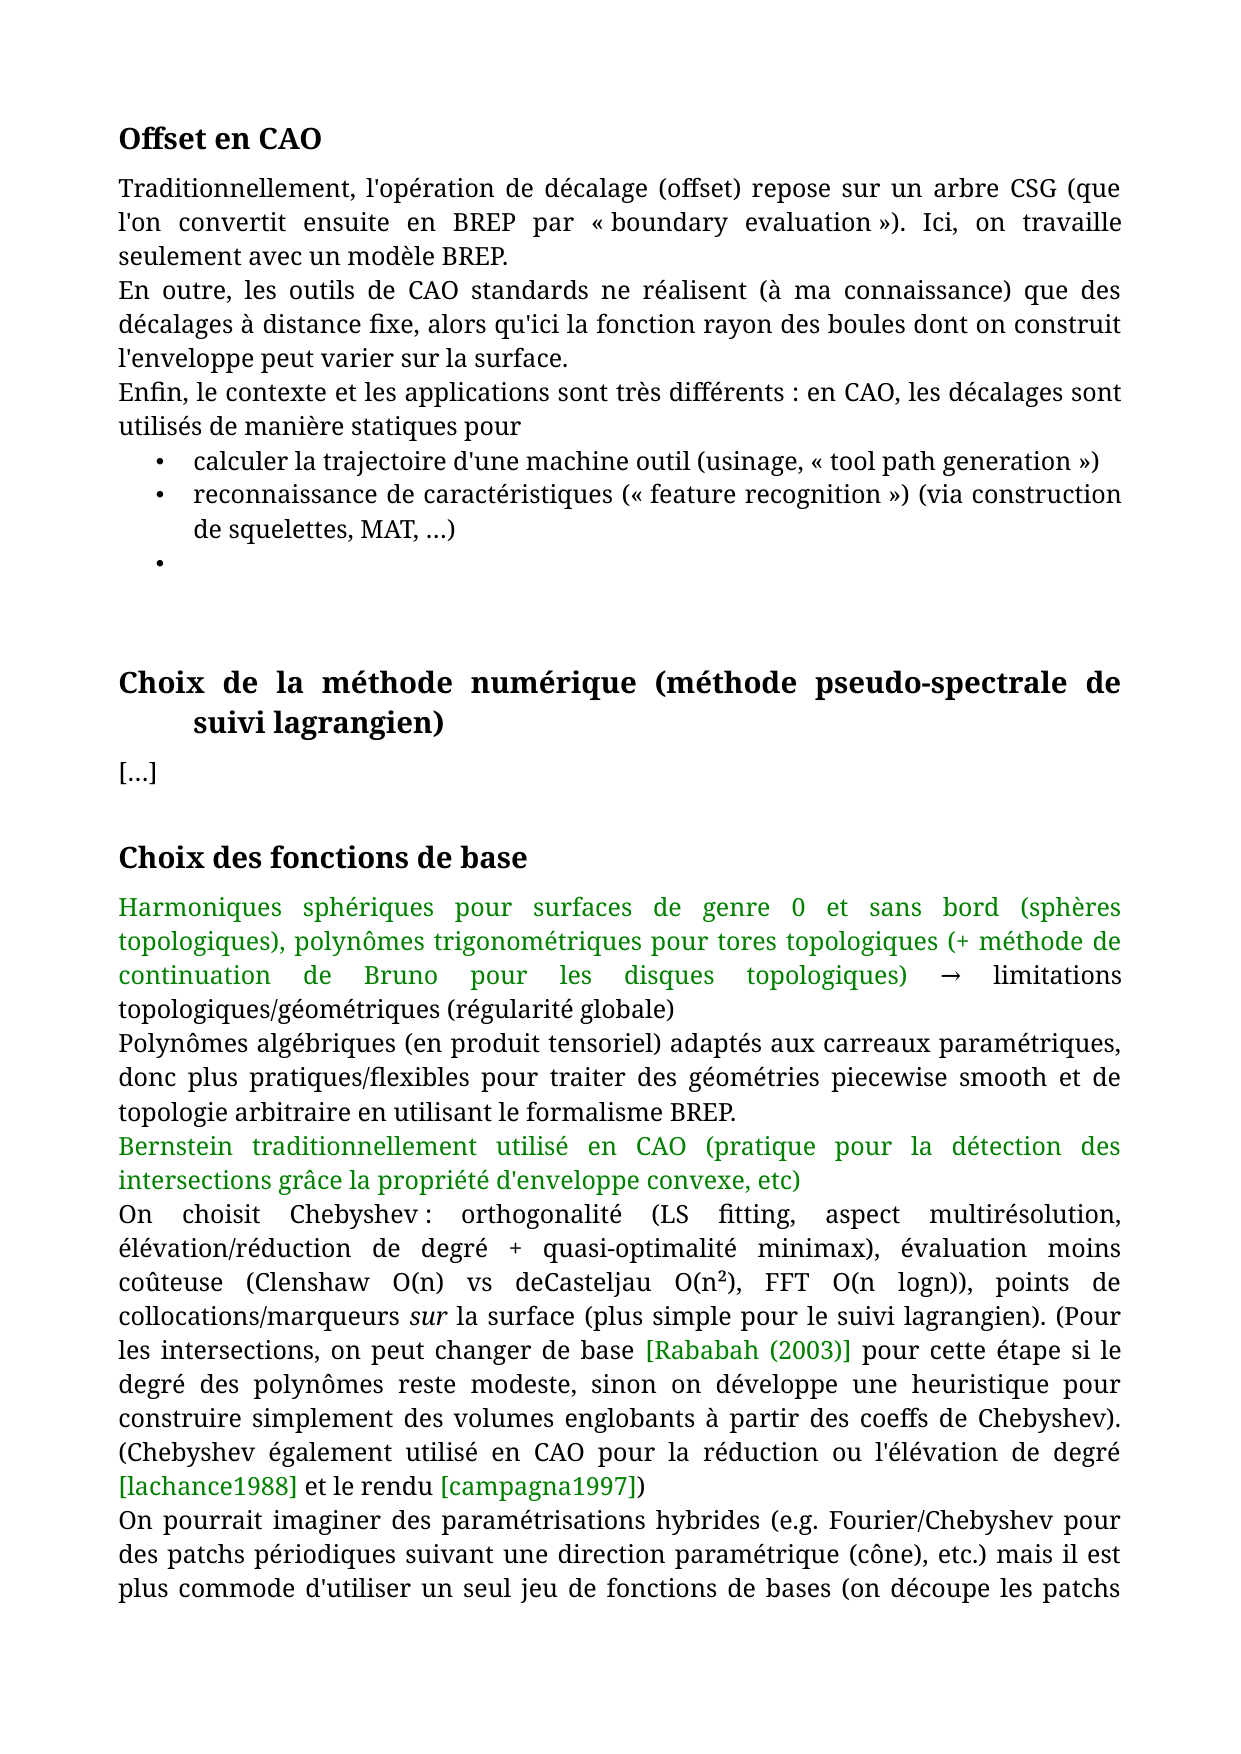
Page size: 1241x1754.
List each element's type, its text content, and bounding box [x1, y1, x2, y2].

text On pourrait imaginer des paramétrisations hybrides (e.g. Fourier/Chebyshev pour des patchs périodiques suivant une direction paramétrique (cône), etc.) mais il est plus commode d'utiliser un seul jeu de fonctions de bases (on découpe les patchs [118, 1503, 1122, 1605]
list reconnaissance de caractéristiques (« feature recognition ») (via construction de squelettes, MAT, …) [156, 477, 1122, 545]
text On choisit Chebyshev : orthogonalité (LS fitting, aspect multirésolution, élévation/réduction de degré + quasi-optimalité minimax), évaluation moins coûteuse (Clenshaw O(n) vs deCasteljau O(n²), FFT O(n logn)), points de collocations/marqueurs sur la surface (plus simple pour le suivi lagrangien). (Pour les intersections, on peut changer de base [Rababah (2003)] pour cette étape si le degré des polynômes reste modeste, sinon on développe une heuristique pour construire simplement des volumes englobants à partir des coeffs de Chebyshev). (Chebyshev également utilisé en CAO pour la réduction ou l'élévation de degré [lachance1988] et le rendu [campagna1997]) [118, 1196, 1122, 1503]
text En outre, les outils de CAO standards ne réalisent (à ma connaissance) que des décalages à distance fixe, alors qu'ici la fonction rayon des boules dont on construit l'enveloppe peut varier sur la surface. [118, 273, 1122, 375]
text Traditionnellement, l'opération de décalage (offset) repose sur un arbre CSG (que l'on convertit ensuite en BREP par « boundary evaluation »). Ici, on travaille seulement avec un modèle BREP. [118, 171, 1122, 273]
text Enfin, le contexte et les applications sont très différents : en CAO, les décalages sont utilisés de manière statiques pour [118, 375, 1122, 443]
list calculer la trajectoire d'une machine outil (usinage, « tool path generation ») [156, 443, 1122, 477]
text Harmoniques sphériques pour surfaces de genre 0 et sans bord (sphères topologiques), polynômes trigonométriques pour tores topologiques (+ méthode de continuation de Bruno pour les disques topologiques) → limitations topologiques/géométriques (régularité globale) [118, 890, 1122, 1026]
text Bernstein traditionnellement utilisé en CAO (pratique pour la détection des intersections grâce la propriété d'enveloppe convexe, etc) [118, 1128, 1122, 1196]
subtitle Offset en CAO [118, 118, 1122, 158]
text Polynômes algébriques (en produit tensoriel) adaptés aux carreaux paramétriques, donc plus pratiques/flexibles pour traiter des géométries piecewise smooth et de topologie arbitraire en utilisant le formalisme BREP. [118, 1026, 1122, 1128]
subtitle Choix des fonctions de base [118, 837, 1122, 877]
subtitle Choix de la méthode numérique (méthode pseudo-spectrale de suivi lagrangien) [118, 662, 1122, 742]
text […] [118, 754, 1122, 789]
